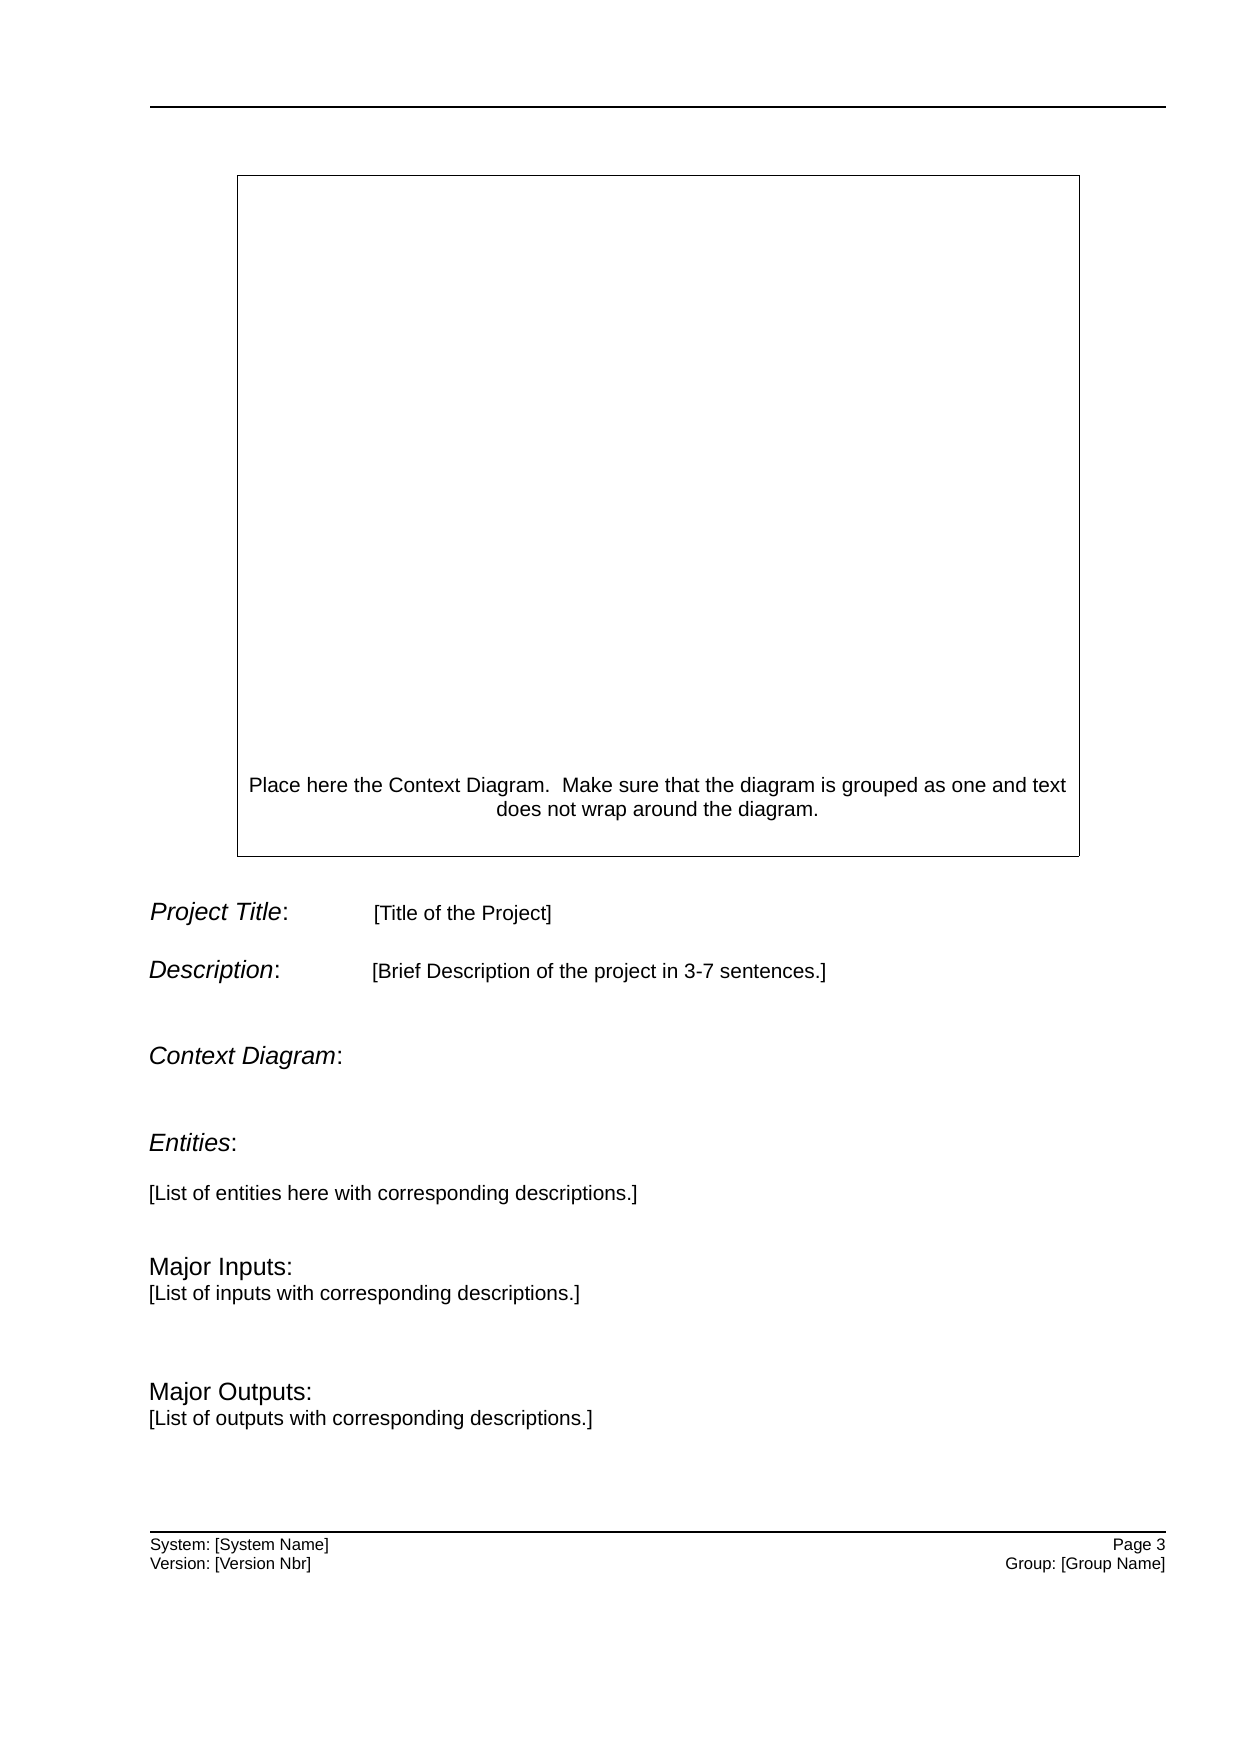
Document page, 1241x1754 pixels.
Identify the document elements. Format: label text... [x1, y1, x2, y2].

text [List of inputs with corresponding descriptions.] [148, 1281, 1166, 1305]
text Major Inputs: [148, 1252, 1166, 1281]
text Description: [Brief Description of the project in 3-7 sentences.] [148, 955, 1166, 984]
text Context Diagram: [148, 1041, 1166, 1070]
text Entities: [148, 1128, 1166, 1157]
text Major Outputs: [148, 1377, 1166, 1406]
text [List of entities here with corresponding descriptions.] [148, 1181, 1166, 1204]
text Place here the Context Diagram. Make sure that the diagram is grouped as one and text does not wrap around the diagram. [238, 773, 1079, 821]
text Project Title: [Title of the Project] [150, 897, 1166, 926]
text [List of outputs with corresponding descriptions.] [148, 1406, 1166, 1430]
